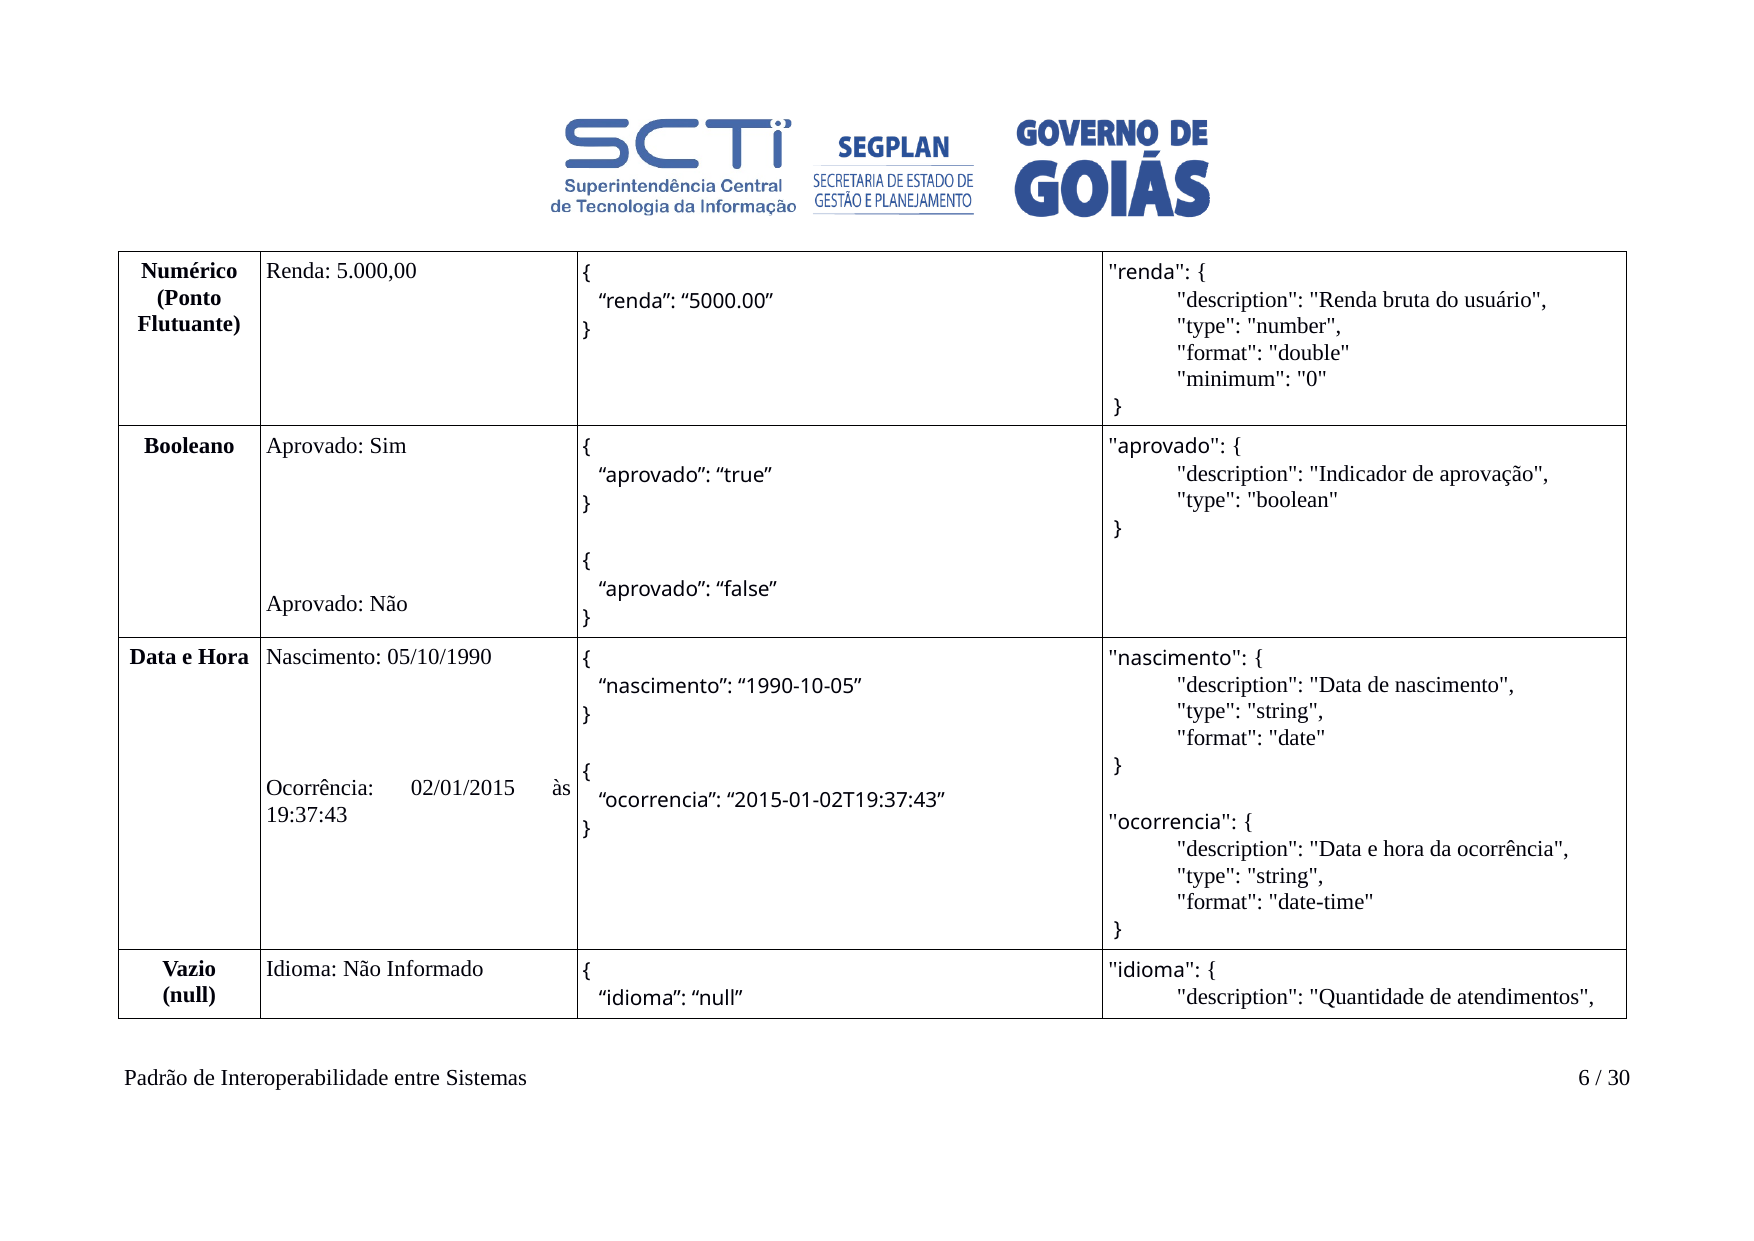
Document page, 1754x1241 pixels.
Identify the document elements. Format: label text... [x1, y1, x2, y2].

table_cell { “renda”: “5000.00” } [578, 252, 1102, 425]
table_cell Vazio (null) [119, 950, 260, 1018]
table_cell Booleano [119, 426, 260, 636]
table_cell { “aprovado”: “true” } { “aprovado”: “false” } [578, 426, 1102, 636]
table_cell Idioma: Não Informado [261, 950, 577, 1018]
table_cell { “idioma”: “null” [578, 950, 1102, 1018]
table_cell Renda: 5.000,00 [261, 252, 577, 425]
table_cell "aprovado": { "description": "Indicador de aprovação", "type": "boolean" } [1103, 426, 1626, 636]
table_cell { “nascimento”: “1990-10-05” } { “ocorrencia”: “2015-01-02T19:37:43” } [578, 638, 1102, 949]
table_cell "renda": { "description": "Renda bruta do usuário", "type": "number", "format": "double" "minimum": "0" } [1103, 252, 1626, 425]
table_cell "idioma": { "description": "Quantidade de atendimentos", [1103, 950, 1626, 1018]
table_cell Data e Hora [119, 638, 260, 949]
table_cell Nascimento: 05/10/1990 Ocorrência: 02/01/2015 às 19:37:43 [261, 638, 577, 949]
table_cell Numérico (Ponto Flutuante) [119, 252, 260, 425]
table_cell "nascimento": { "description": "Data de nascimento", "type": "string", "format": "date" } "ocorrencia": { "description": "Data e hora da ocorrência", "type": "string", "format": "date-time" } [1103, 638, 1626, 949]
table_cell Aprovado: Sim Aprovado: Não [261, 426, 577, 636]
